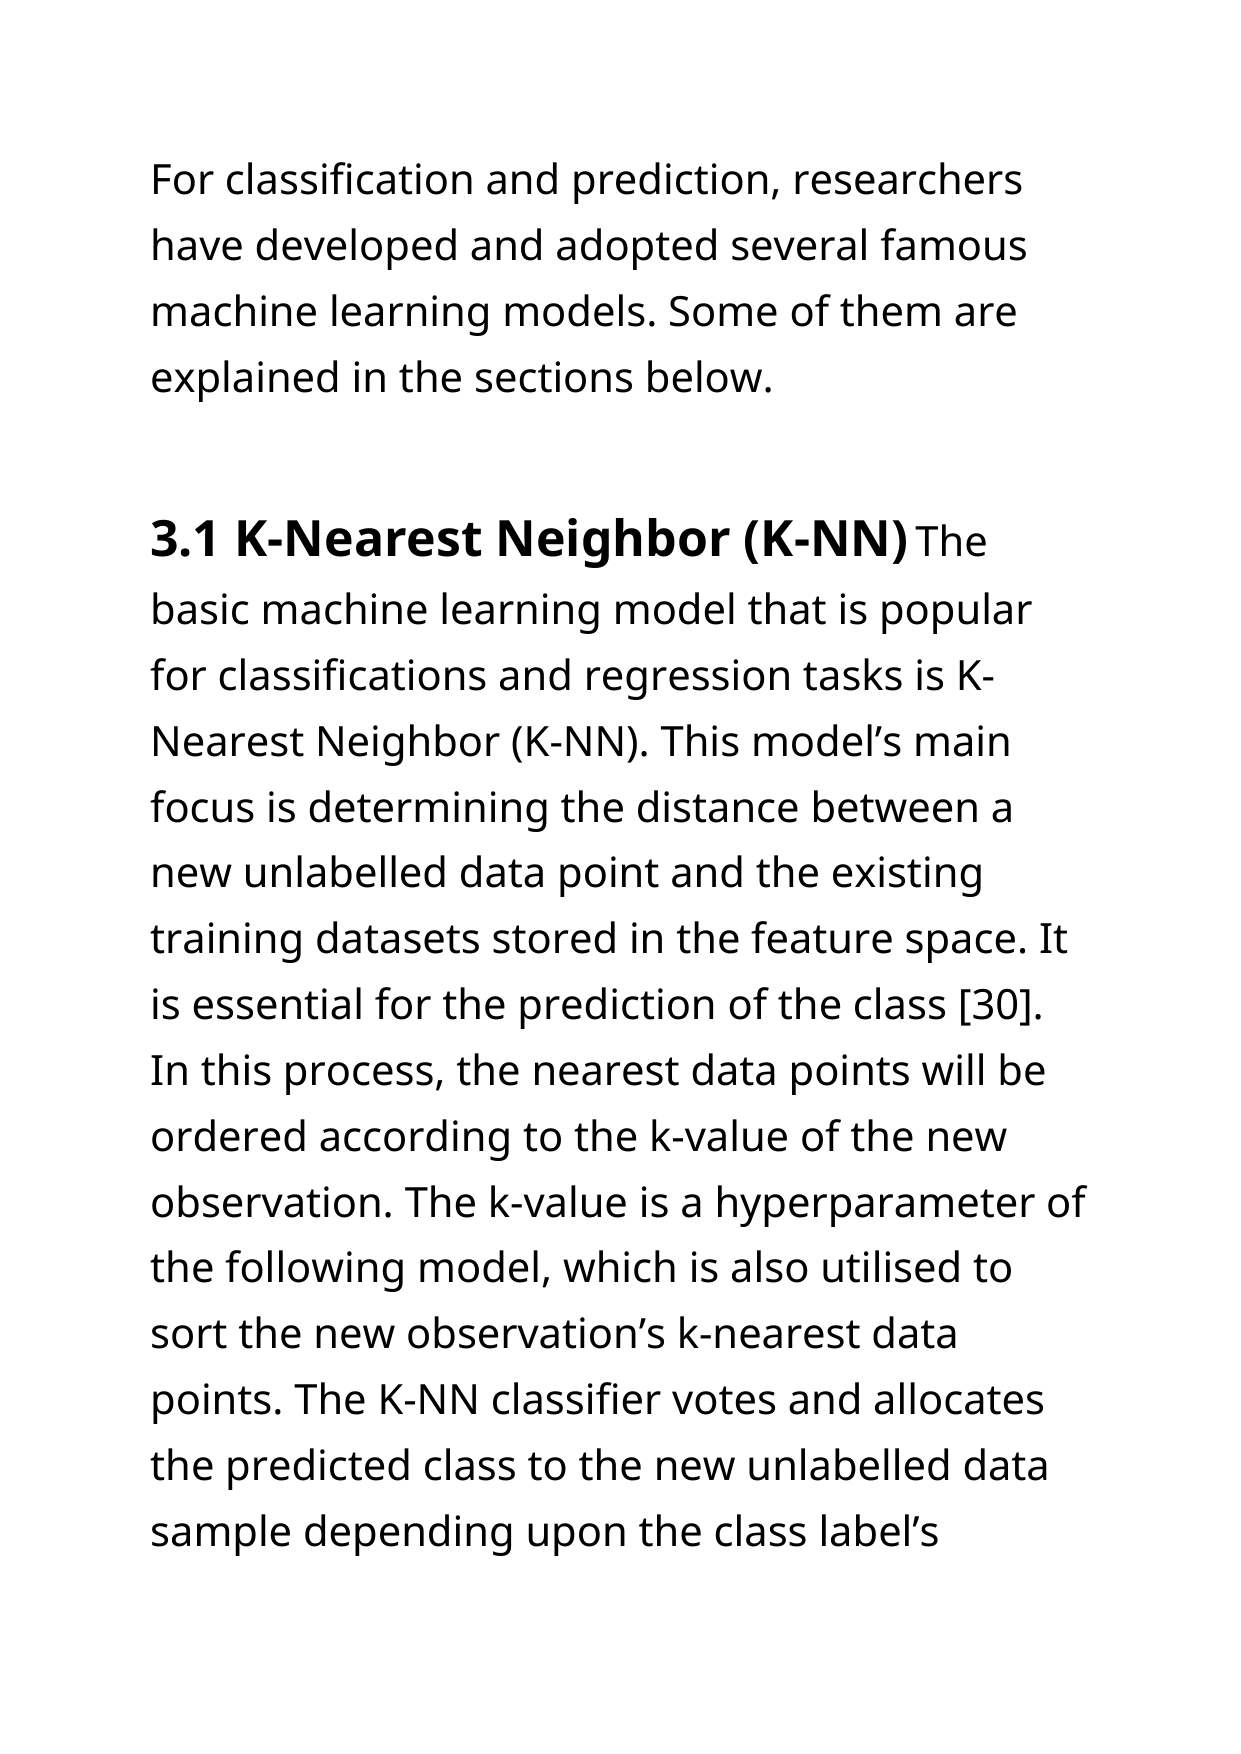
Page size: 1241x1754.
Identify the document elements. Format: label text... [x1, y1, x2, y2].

text 3.1 K-Nearest Neighbor (K-NN) The basic machine learning model that is popular for classifications and regression tasks is K-Nearest Neighbor (K-NN). This model’s main focus is determining the distance between a new unlabelled data point and the existing training datasets stored in the feature space. It is essential for the prediction of the class [30]. In this process, the nearest data points will be ordered according to the k-value of the new observation. The k-value is a hyperparameter of the following model, which is also utilised to sort the new observation’s k-nearest data points. The K-NN classifier votes and allocates the predicted class to the new unlabelled data sample depending upon the class label’s [150, 503, 1090, 1558]
text For classification and prediction, researchers have developed and adopted several famous machine learning models. Some of them are explained in the sections below. [150, 150, 1090, 404]
